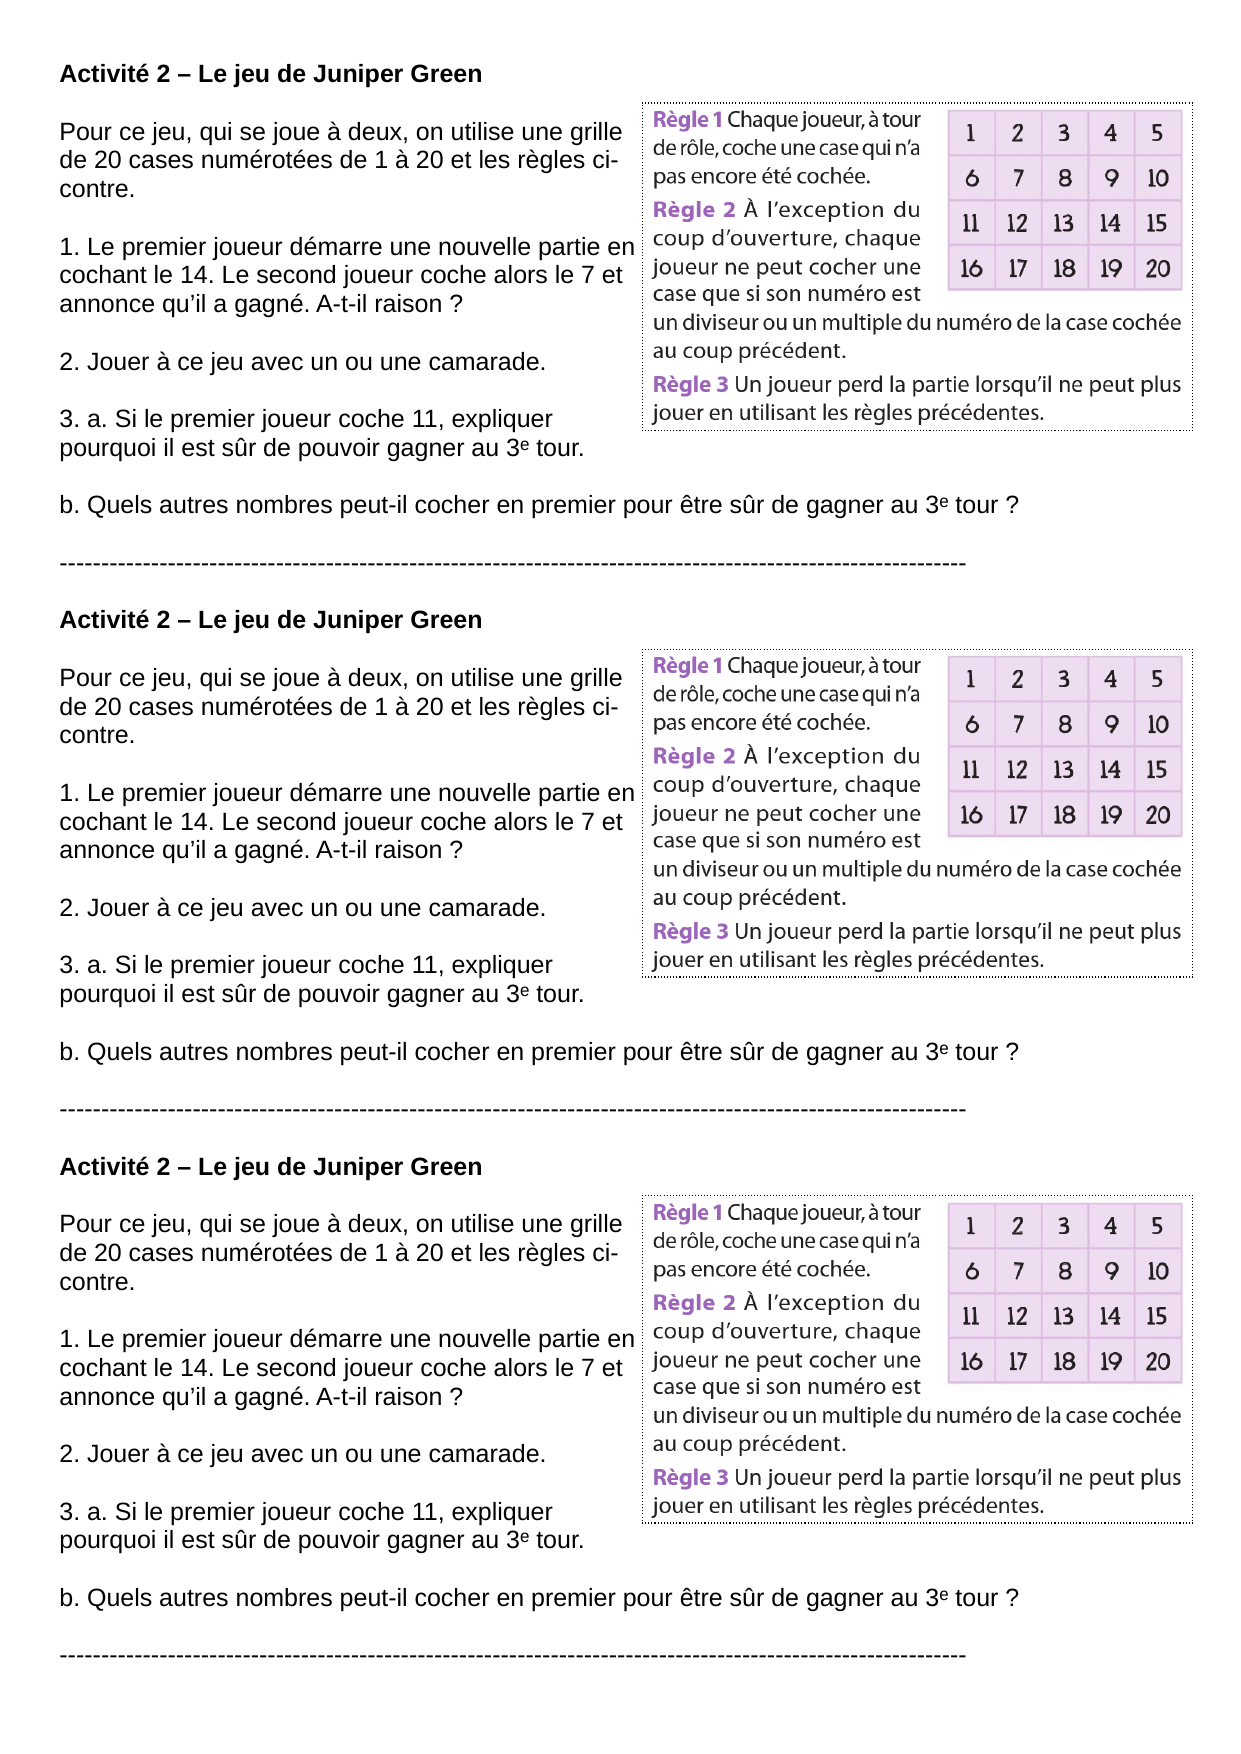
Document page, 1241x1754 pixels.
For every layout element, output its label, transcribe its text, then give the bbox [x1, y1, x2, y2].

text ------------------------------------------------------------------------------------------------------------- [59, 1640, 1181, 1669]
text Activité 2 – Le jeu de Juniper Green Pour ce jeu, qui se joue à deux, on utilise une grille de 20 cases numérotées de 1 à 20 et les règles ci-contre. 1. Le premier joueur démarre une nouvelle partie en cochant le 14. Le second joueur coche alors le 7 et annonce qu’il a gagné. A-t-il raison ? 2. Jouer à ce jeu avec un ou une camarade. 3. a. Si le premier joueur coche 11, expliquer pourquoi il est sûr de pouvoir gagner au 3ᵉ tour. b. Quels autres nombres peut-il cocher en premier pour être sûr de gagner au 3ᵉ tour ? [59, 59, 1193, 519]
text Activité 2 – Le jeu de Juniper Green Pour ce jeu, qui se joue à deux, on utilise une grille de 20 cases numérotées de 1 à 20 et les règles ci-contre. 1. Le premier joueur démarre une nouvelle partie en cochant le 14. Le second joueur coche alors le 7 et annonce qu’il a gagné. A-t-il raison ? 2. Jouer à ce jeu avec un ou une camarade. 3. a. Si le premier joueur coche 11, expliquer pourquoi il est sûr de pouvoir gagner au 3ᵉ tour. b. Quels autres nombres peut-il cocher en premier pour être sûr de gagner au 3ᵉ tour ? [59, 1152, 1193, 1612]
picture [646, 652, 1189, 974]
picture [646, 1199, 1189, 1520]
text ------------------------------------------------------------------------------------------------------------- [59, 548, 1181, 577]
text ------------------------------------------------------------------------------------------------------------- [59, 1094, 1181, 1123]
text Activité 2 – Le jeu de Juniper Green Pour ce jeu, qui se joue à deux, on utilise une grille de 20 cases numérotées de 1 à 20 et les règles ci-contre. 1. Le premier joueur démarre une nouvelle partie en cochant le 14. Le second joueur coche alors le 7 et annonce qu’il a gagné. A-t-il raison ? 2. Jouer à ce jeu avec un ou une camarade. 3. a. Si le premier joueur coche 11, expliquer pourquoi il est sûr de pouvoir gagner au 3ᵉ tour. b. Quels autres nombres peut-il cocher en premier pour être sûr de gagner au 3ᵉ tour ? [59, 605, 1193, 1065]
picture [646, 106, 1189, 427]
